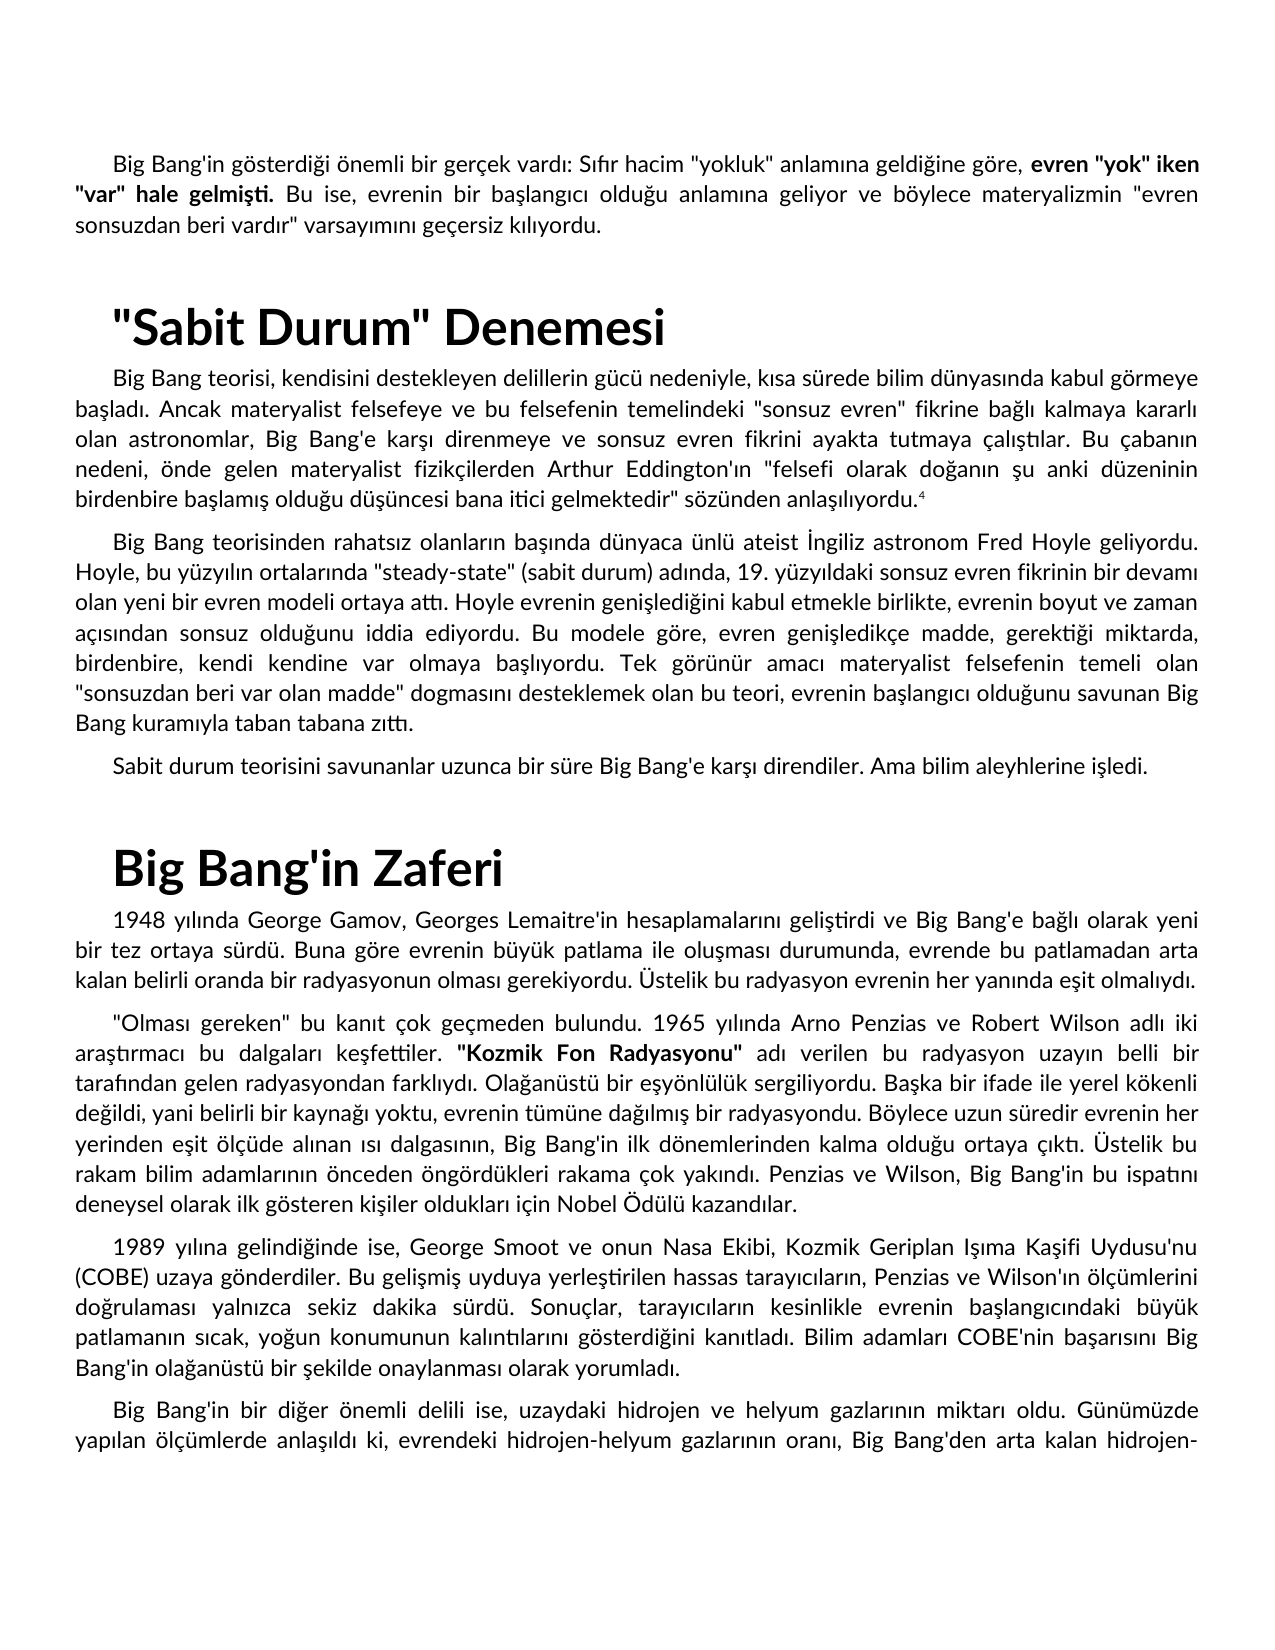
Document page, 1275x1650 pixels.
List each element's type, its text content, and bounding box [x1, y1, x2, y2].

text "Olması gereken" bu kanıt çok geçmeden bulundu. 1965 yılında Arno Penzias ve Robert Wilson adlı iki araştırmacı bu dalgaları keşfettiler. "Kozmik Fon Radyasyonu" adı verilen bu radyasyon uzayın belli bir tarafından gelen radyasyondan farklıydı. Olağanüstü bir eşyönlülük sergiliyordu. Başka bir ifade ile yerel kökenli değildi, yani belirli bir kaynağı yoktu, evrenin tümüne dağılmış bir radyasyondu. Böylece uzun süredir evrenin her yerinden eşit ölçüde alınan ısı dalgasının, Big Bang'in ilk dönemlerinden kalma olduğu ortaya çıktı. Üstelik bu rakam bilim adamlarının önceden öngördükleri rakama çok yakındı. Penzias ve Wilson, Big Bang'in bu ispatını deneysel olarak ilk gösteren kişiler oldukları için Nobel Ödülü kazandılar. [75, 1008, 1200, 1217]
subtitle Big Bang'in Zaferi [112, 837, 1200, 897]
text 1989 yılına gelindiğinde ise, George Smoot ve onun Nasa Ekibi, Kozmik Geriplan Işıma Kaşifi Uydusu'nu (COBE) uzaya gönderdiler. Bu gelişmiş uyduya yerleştirilen hassas tarayıcıların, Penzias ve Wilson'ın ölçümlerini doğrulaması yalnızca sekiz dakika sürdü. Sonuçlar, tarayıcıların kesinlikle evrenin başlangıcındaki büyük patlamanın sıcak, yoğun konumunun kalıntılarını gösterdiğini kanıtladı. Bilim adamları COBE'nin başarısını Big Bang'in olağanüstü bir şekilde onaylanması olarak yorumladı. [75, 1232, 1200, 1381]
text Sabit durum teorisini savunanlar uzunca bir süre Big Bang'e karşı direndiler. Ama bilim aleyhlerine işledi. [75, 752, 1200, 779]
text 1948 yılında George Gamov, Georges Lemaitre'in hesaplamalarını geliştirdi ve Big Bang'e bağlı olarak yeni bir tez ortaya sürdü. Buna göre evrenin büyük patlama ile oluşması durumunda, evrende bu patlamadan arta kalan belirli oranda bir radyasyonun olması gerekiyordu. Üstelik bu radyasyon evrenin her yanında eşit olmalıydı. [75, 905, 1200, 993]
text Big Bang'in bir diğer önemli delili ise, uzaydaki hidrojen ve helyum gazlarının miktarı oldu. Günümüzde yapılan ölçümlerde anlaşıldı ki, evrendeki hidrojen-helyum gazlarının oranı, Big Bang'den arta kalan hidrojen- [75, 1396, 1200, 1454]
text Big Bang'in gösterdiği önemli bir gerçek vardı: Sıfır hacim "yokluk" anlamına geldiğine göre, evren "yok" iken "var" hale gelmişti. Bu ise, evrenin bir başlangıcı olduğu anlamına geliyor ve böylece materyalizmin "evren sonsuzdan beri vardır" varsayımını geçersiz kılıyordu. [75, 150, 1200, 238]
text Big Bang teorisinden rahatsız olanların başında dünyaca ünlü ateist İngiliz astronom Fred Hoyle geliyordu. Hoyle, bu yüzyılın ortalarında "steady-state" (sabit durum) adında, 19. yüzyıldaki sonsuz evren fikrinin bir devamı olan yeni bir evren modeli ortaya attı. Hoyle evrenin genişlediğini kabul etmekle birlikte, evrenin boyut ve zaman açısından sonsuz olduğunu iddia ediyordu. Bu modele göre, evren genişledikçe madde, gerektiği miktarda, birdenbire, kendi kendine var olmaya başlıyordu. Tek görünür amacı materyalist felsefenin temeli olan "sonsuzdan beri var olan madde" dogmasını desteklemek olan bu teori, evrenin başlangıcı olduğunu savunan Big Bang kuramıyla taban tabana zıttı. [75, 528, 1200, 736]
subtitle "Sabit Durum" Denemesi [112, 296, 1200, 356]
text Big Bang teorisi, kendisini destekleyen delillerin gücü nedeniyle, kısa sürede bilim dünyasında kabul görmeye başladı. Ancak materyalist felsefeye ve bu felsefenin temelindeki "sonsuz evren" fikrine bağlı kalmaya kararlı olan astronomlar, Big Bang'e karşı direnmeye ve sonsuz evren fikrini ayakta tutmaya çalıştılar. Bu çabanın nedeni, önde gelen materyalist fizikçilerden Arthur Eddington'ın "felsefi olarak doğanın şu anki düzeninin birdenbire başlamış olduğu düşüncesi bana itici gelmektedir" sözünden anlaşılıyordu.4 [75, 364, 1200, 512]
